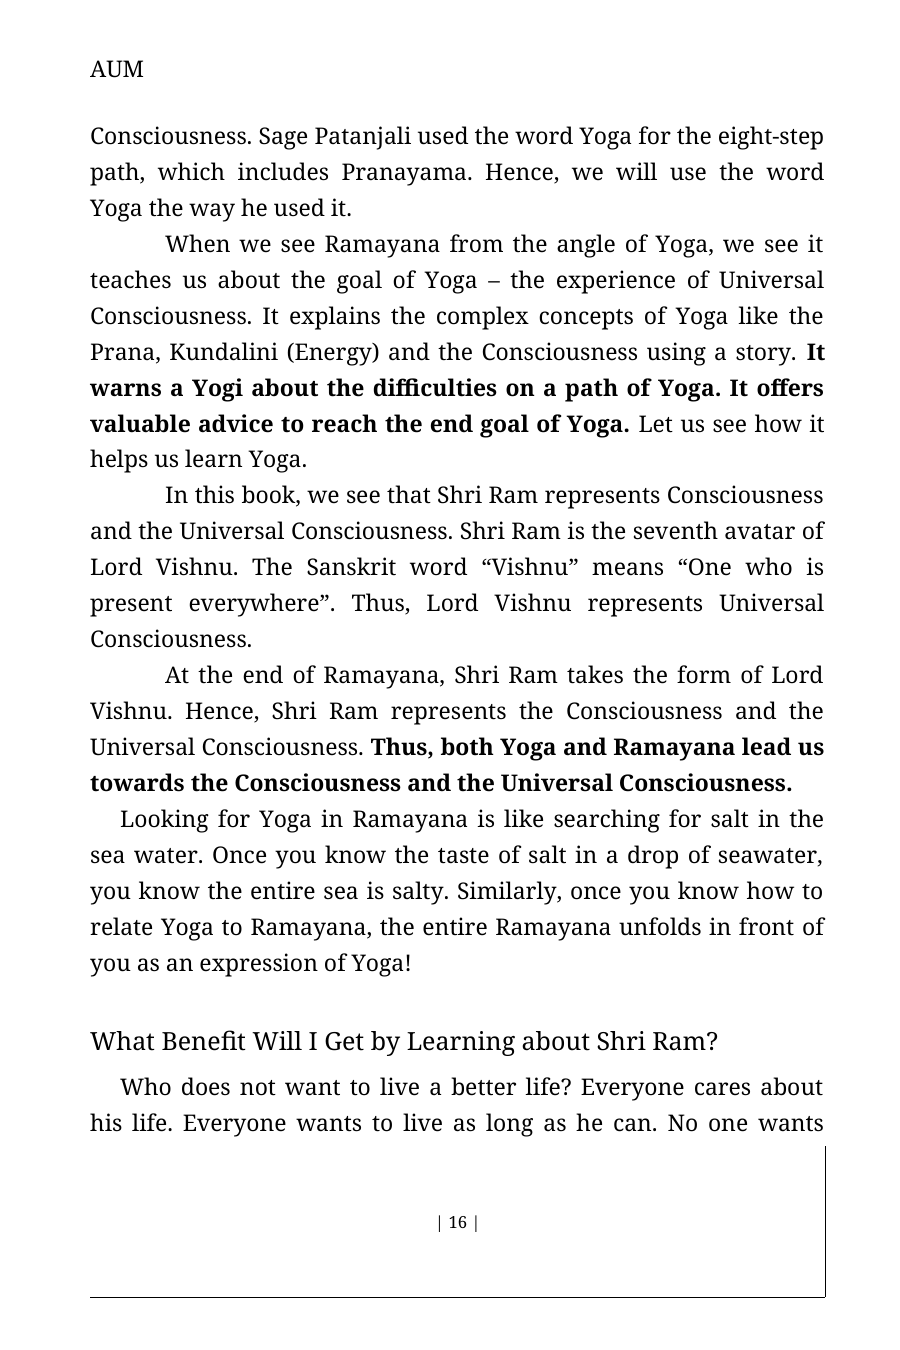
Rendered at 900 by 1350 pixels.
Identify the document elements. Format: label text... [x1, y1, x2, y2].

text Consciousness. Sage Patanjali used the word Yoga for the eight-step path, which includes Pranayama. Hence, we will use the word Yoga the way he used it. [90, 120, 825, 223]
text Looking for Yoga in Ramayana is like searching for salt in the sea water. Once you know the taste of salt in a drop of seawater, you know the entire sea is salty. Similarly, once you know how to relate Yoga to Ramayana, the entire Ramayana unfolds in front of you as an expression of Yoga! [90, 803, 825, 978]
text When we see Ramayana from the angle of Yoga, we see it teaches us about the goal of Yoga – the experience of Universal Consciousness. It explains the complex concepts of Yoga like the Prana, Kundalini (Energy) and the Consciousness using a story. It warns a Yogi about the difficulties on a path of Yoga. It offers valuable advice to reach the end goal of Yoga. Let us see how it helps us learn Yoga. [90, 228, 825, 475]
text In this book, we see that Shri Ram represents Consciousness and the Universal Consciousness. Shri Ram is the seventh avatar of Lord Vishnu. The Sanskrit word “Vishnu” means “One who is present everywhere”. Thus, Lord Vishnu represents Universal Consciousness. [90, 479, 825, 654]
text At the end of Ramayana, Shri Ram takes the form of Lord Vishnu. Hence, Shri Ram represents the Consciousness and the Universal Consciousness. Thus, both Yoga and Ramayana lead us towards the Consciousness and the Universal Consciousness. [90, 659, 825, 798]
subtitle What Benefit Will I Get by Learning about Shri Ram? [90, 1024, 825, 1058]
text Who does not want to live a better life? Everyone cares about his life. Everyone wants to live as long as he can. No one wants [90, 1071, 825, 1138]
